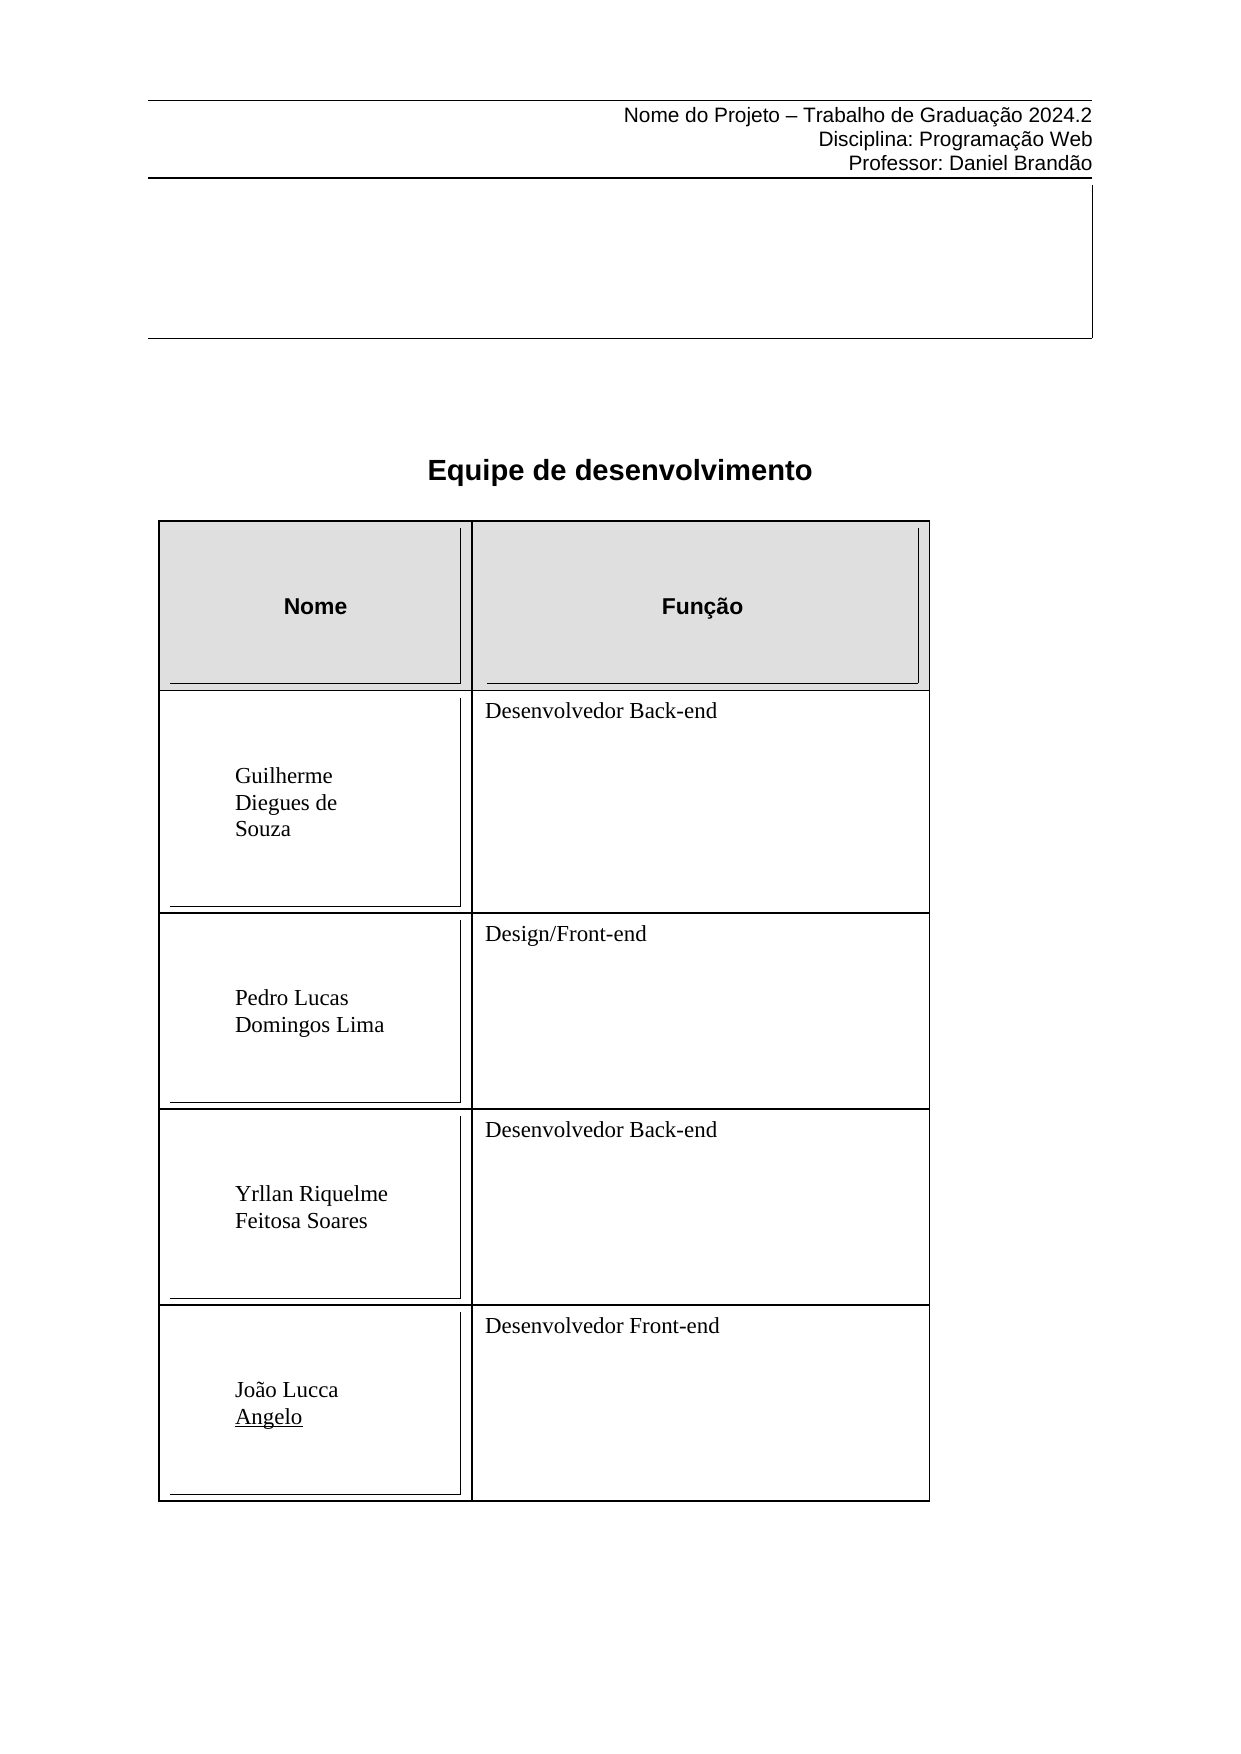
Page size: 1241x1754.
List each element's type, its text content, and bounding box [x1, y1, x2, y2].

table_header Nome [160, 522, 471, 690]
table_cell Design/Front-end [473, 914, 929, 1108]
table_cell Desenvolvedor Front-end [473, 1306, 929, 1500]
table_cell Desenvolvedor Back-end [473, 1110, 929, 1304]
table_cell Guilherme Diegues de Souza [160, 691, 471, 912]
table_cell Pedro Lucas Domingos Lima [160, 914, 471, 1108]
table_cell Desenvolvedor Back-end [473, 691, 929, 912]
table_cell Yrllan Riquelme Feitosa Soares [160, 1110, 471, 1304]
text Equipe de desenvolvimento [148, 453, 1092, 487]
table_cell João Lucca Angelo [160, 1306, 471, 1500]
table_header Função [473, 522, 929, 690]
